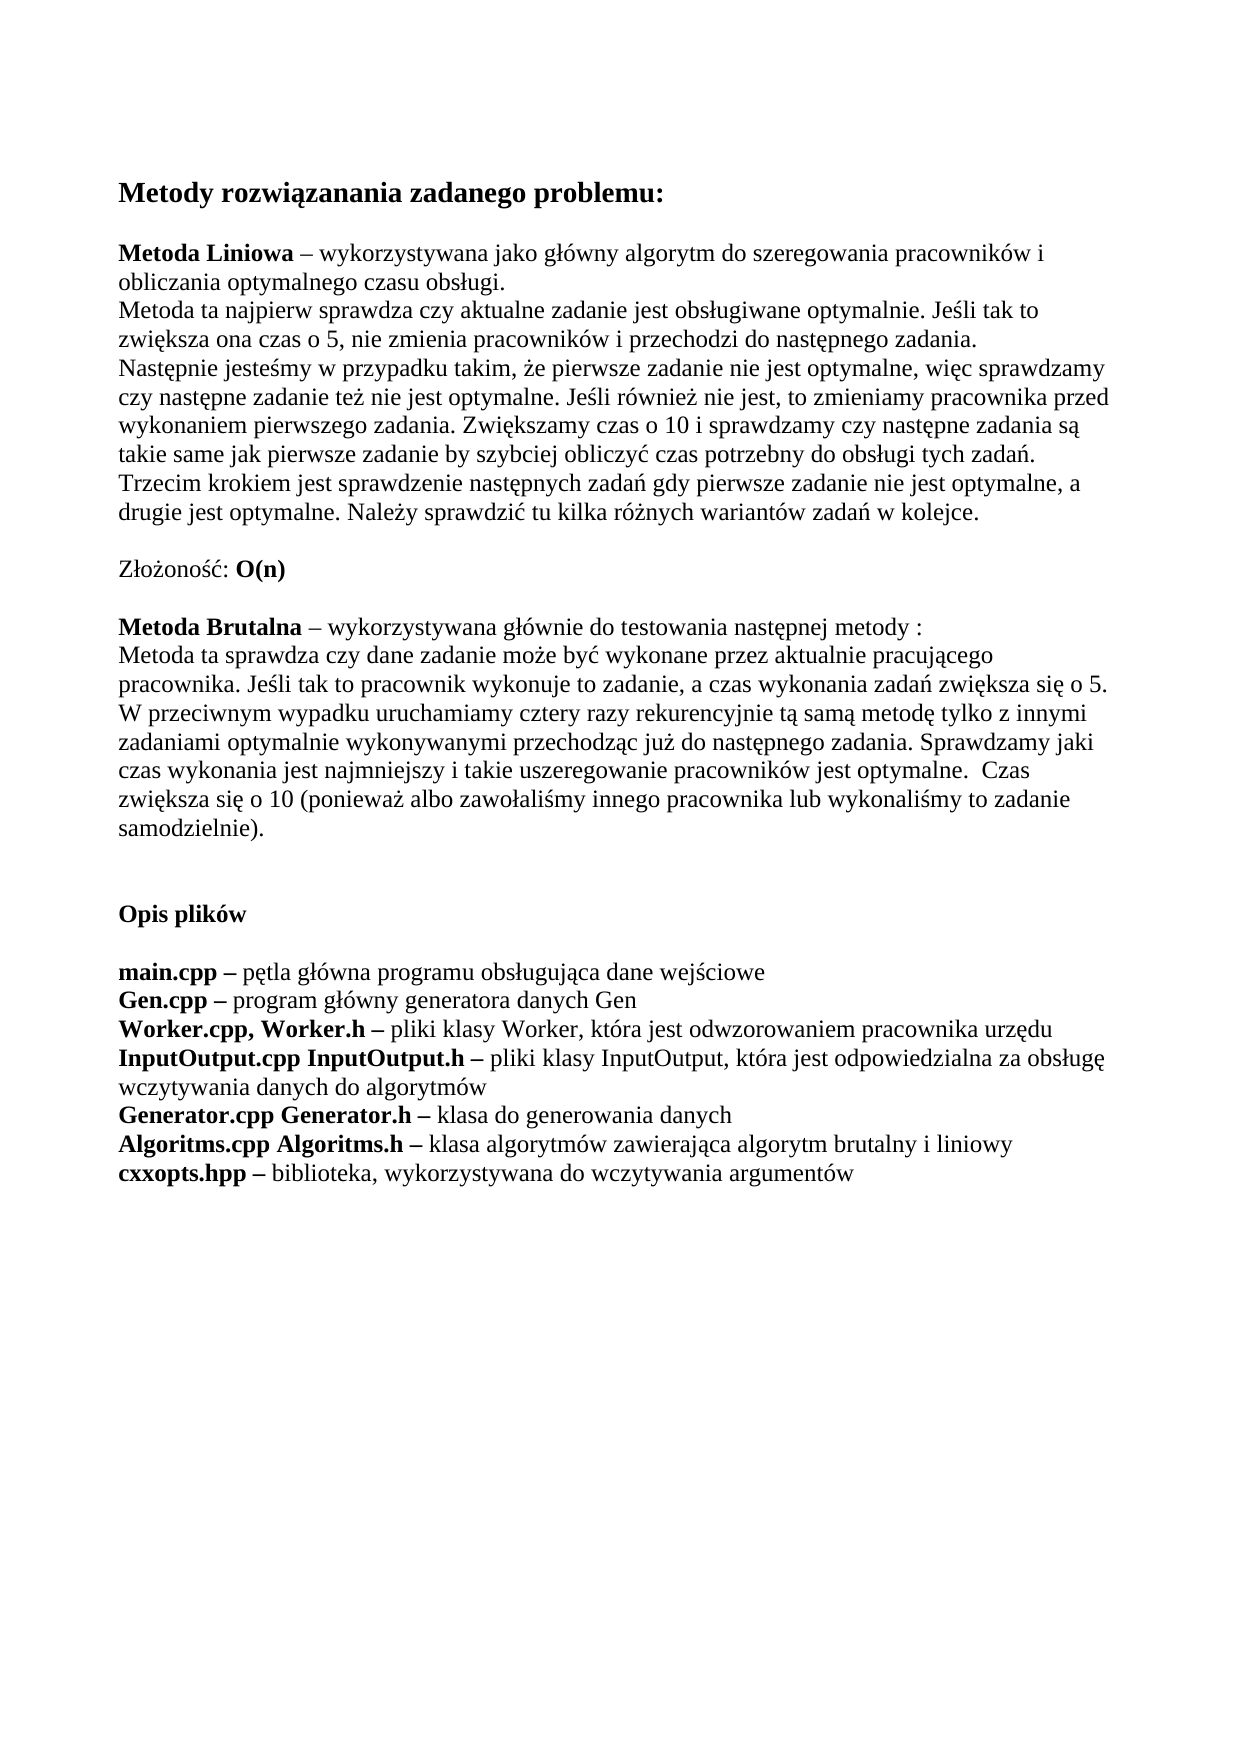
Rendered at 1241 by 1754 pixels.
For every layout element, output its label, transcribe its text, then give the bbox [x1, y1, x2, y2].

text main.cpp – pętla główna programu obsługująca dane wejściowe [118, 957, 1122, 985]
text cxxopts.hpp – biblioteka, wykorzystywana do wczytywania argumentów [118, 1158, 1122, 1187]
text Generator.cpp Generator.h – klasa do generowania danych [118, 1100, 1122, 1129]
text Następnie jesteśmy w przypadku takim, że pierwsze zadanie nie jest optymalne, więc sprawdzamy czy następne zadanie też nie jest optymalne. Jeśli również nie jest, to zmieniamy pracownika przed wykonaniem pierwszego zadania. Zwiększamy czas o 10 i sprawdzamy czy następne zadania są takie same jak pierwsze zadanie by szybciej obliczyć czas potrzebny do obsługi tych zadań. [118, 353, 1122, 468]
text Metoda Liniowa – wykorzystywana jako główny algorytm do szeregowania pracowników i obliczania optymalnego czasu obsługi. [118, 238, 1122, 295]
text Metoda Brutalna – wykorzystywana głównie do testowania następnej metody : [118, 612, 1122, 640]
text InputOutput.cpp InputOutput.h – pliki klasy InputOutput, która jest odpowiedzialna za obsługę wczytywania danych do algorytmów [118, 1043, 1122, 1100]
text Złożoność: O(n) [118, 554, 1122, 583]
text Gen.cpp – program główny generatora danych Gen [118, 985, 1122, 1014]
text Metoda ta sprawdza czy dane zadanie może być wykonane przez aktualnie pracującego pracownika. Jeśli tak to pracownik wykonuje to zadanie, a czas wykonania zadań zwiększa się o 5. W przeciwnym wypadku uruchamiamy cztery razy rekurencyjnie tą samą metodę tylko z innymi zadaniami optymalnie wykonywanymi przechodząc już do następnego zadania. Sprawdzamy jaki czas wykonania jest najmniejszy i takie uszeregowanie pracowników jest optymalne. Czas zwiększa się o 10 (ponieważ albo zawołaliśmy innego pracownika lub wykonaliśmy to zadanie samodzielnie). [118, 640, 1122, 842]
text Metody rozwiązanania zadanego problemu: [118, 176, 1122, 238]
text Metoda ta najpierw sprawdza czy aktualne zadanie jest obsługiwane optymalnie. Jeśli tak to zwiększa ona czas o 5, nie zmienia pracowników i przechodzi do następnego zadania. [118, 295, 1122, 353]
text Trzecim krokiem jest sprawdzenie następnych zadań gdy pierwsze zadanie nie jest optymalne, a drugie jest optymalne. Należy sprawdzić tu kilka różnych wariantów zadań w kolejce. [118, 468, 1122, 525]
text Algoritms.cpp Algoritms.h – klasa algorytmów zawierająca algorytm brutalny i liniowy [118, 1129, 1122, 1158]
text Worker.cpp, Worker.h – pliki klasy Worker, która jest odwzorowaniem pracownika urzędu [118, 1014, 1122, 1043]
text Opis plików [118, 899, 1122, 928]
